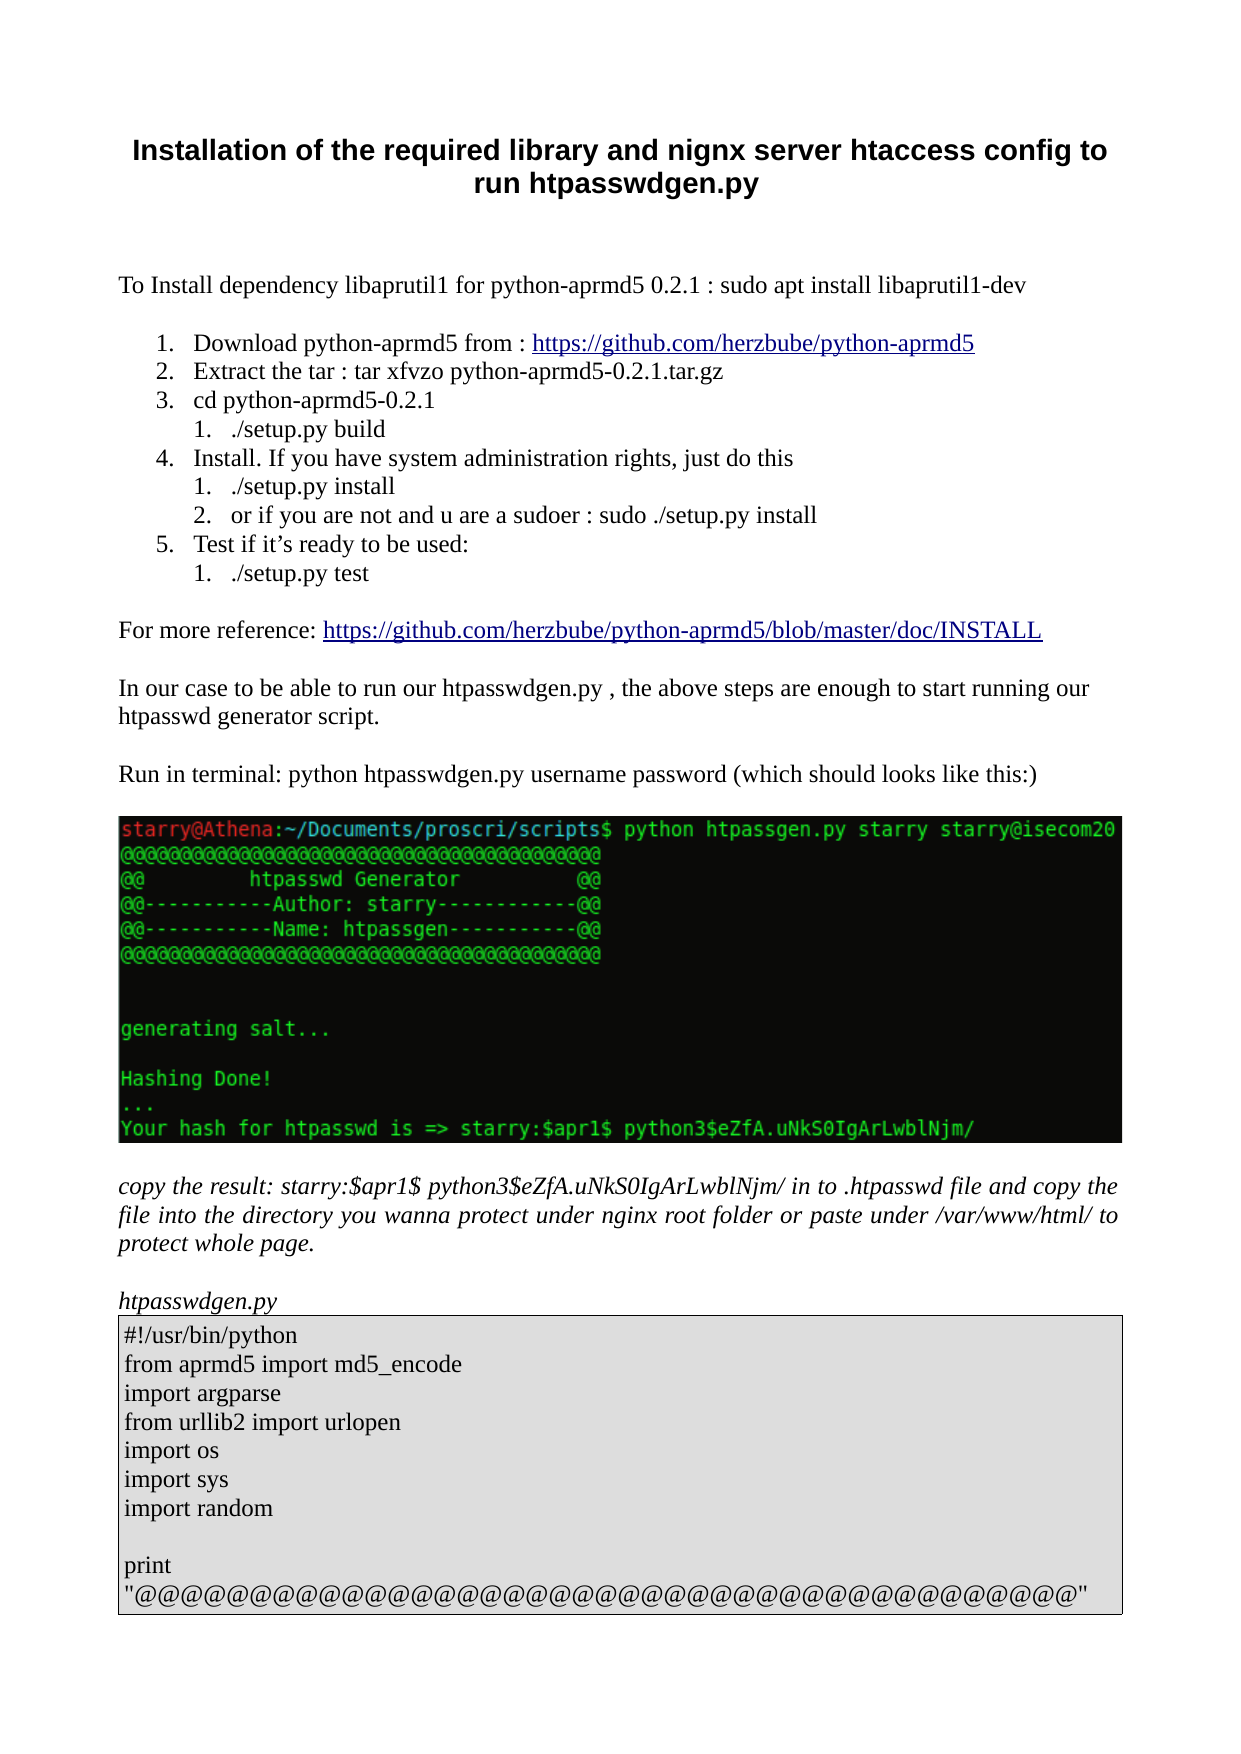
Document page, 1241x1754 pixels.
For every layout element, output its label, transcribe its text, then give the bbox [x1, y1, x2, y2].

list Extract the tar : tar xfvzo python-aprmd5-0.2.1.tar.gz [156, 356, 1122, 385]
list Test if it’s ready to be used: [156, 529, 1122, 558]
text Run in terminal: python htpasswdgen.py username password (which should looks like this:) [118, 759, 1122, 788]
picture [118, 816, 1123, 1143]
list Download python-aprmd5 from : https://github.com/herzbube/python-aprmd5 [156, 328, 1122, 356]
list ./setup.py test [193, 558, 1122, 586]
text copy the result: starry:$apr1$ python3$eZfA.uNkS0IgArLwblNjm/ in to .htpasswd file and copy the file into the directory you wanna protect under nginx root folder or paste under /var/www/html/ to protect whole page. [118, 1171, 1122, 1257]
list Install. If you have system administration rights, just do this [156, 443, 1122, 471]
table_header #!/usr/bin/python from aprmd5 import md5_encode import argparse from urllib2 import urlopen import os import sys import random print "@@@@@@@@@@@@@@@@@@@@@@@@@@@@@@@@@@@@@@@@@" [119, 1316, 1122, 1614]
text htpasswdgen.py [118, 1286, 1122, 1315]
subtitle Installation of the required library and nignx server htaccess config to run htpasswdgen.py [118, 133, 1122, 200]
text To Install dependency libaprutil1 for python-aprmd5 0.2.1 : sudo apt install libaprutil1-dev [118, 270, 1122, 299]
text In our case to be able to run our htpasswdgen.py , the above steps are enough to start running our htpasswd generator script. [118, 673, 1122, 730]
list or if you are not and u are a sudoer : sudo ./setup.py install [193, 500, 1122, 529]
list ./setup.py build [193, 414, 1122, 443]
list cd python-aprmd5-0.2.1 [156, 385, 1122, 414]
list ./setup.py install [193, 471, 1122, 500]
text For more reference: https://github.com/herzbube/python-aprmd5/blob/master/doc/INSTALL [118, 615, 1122, 644]
